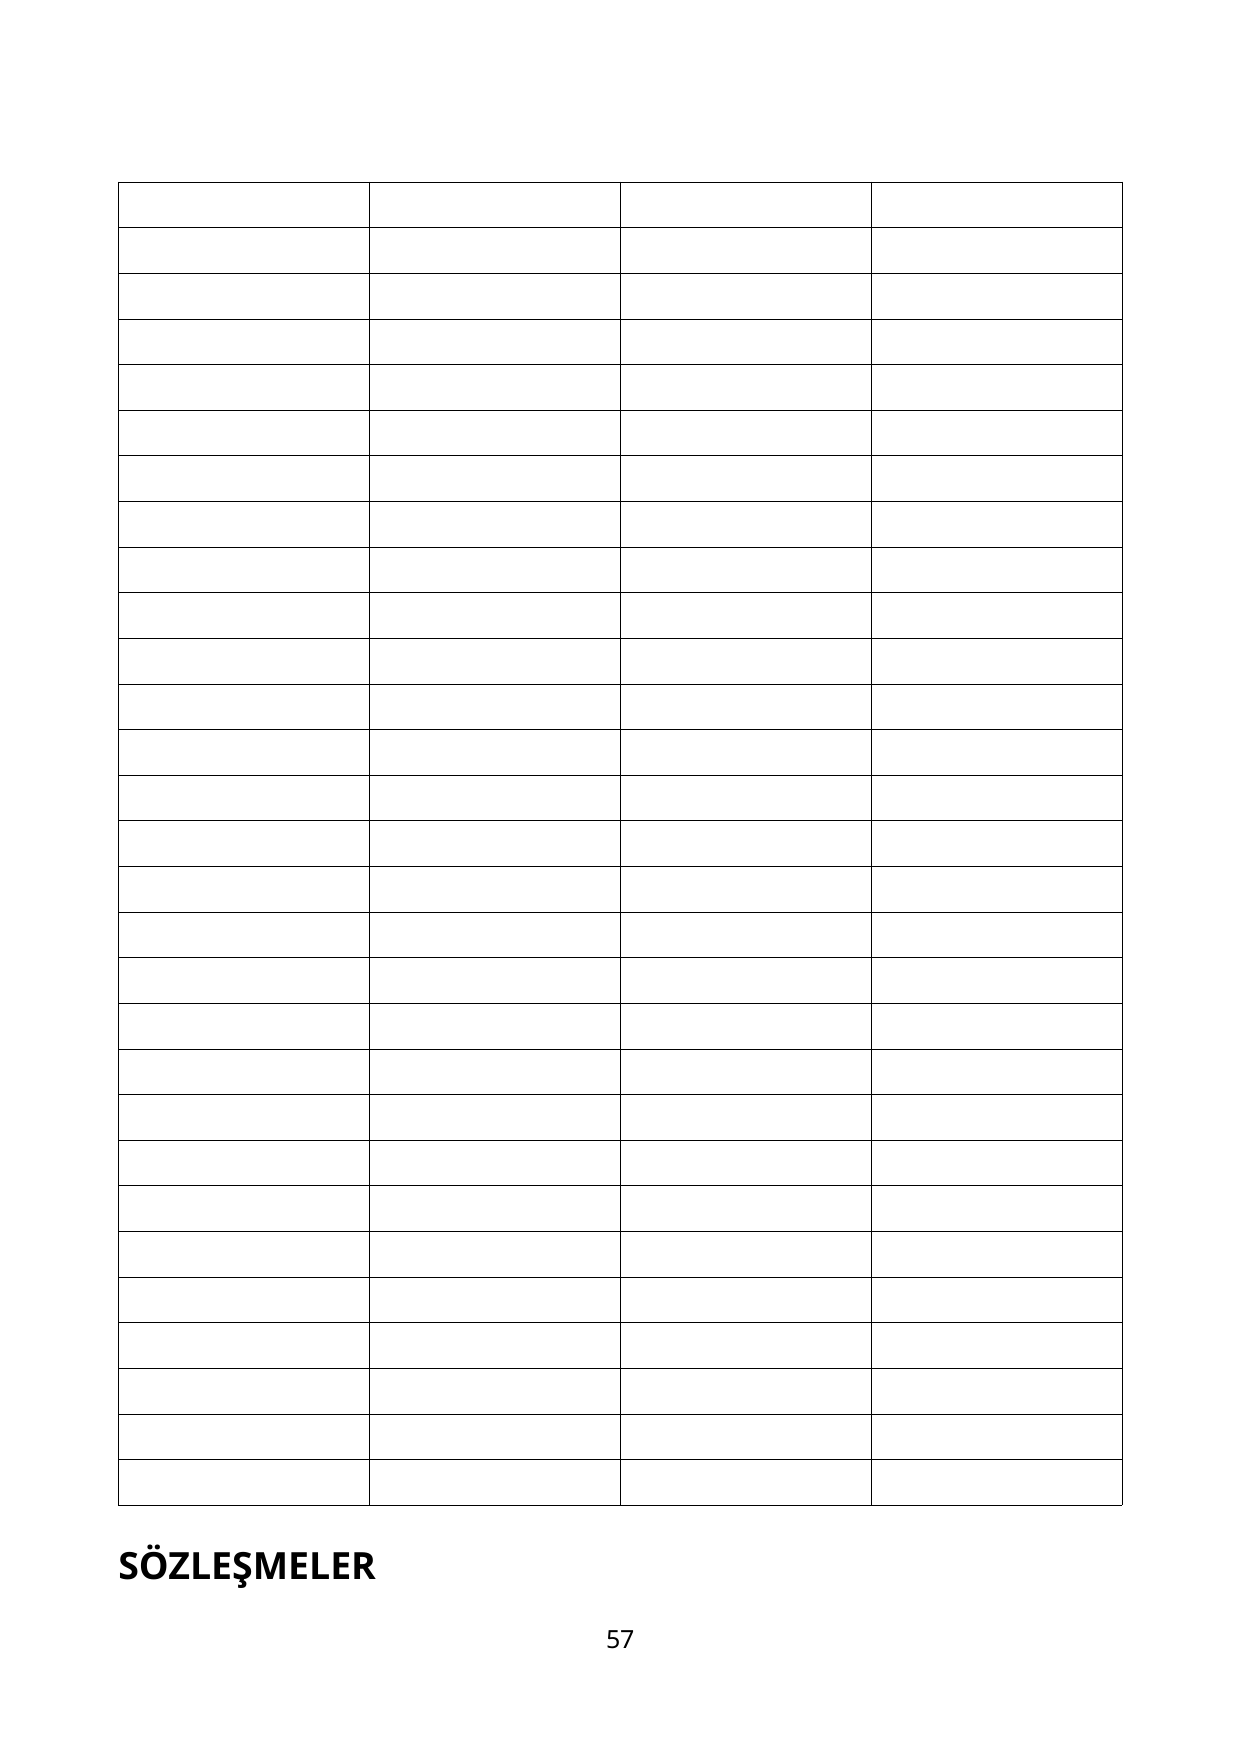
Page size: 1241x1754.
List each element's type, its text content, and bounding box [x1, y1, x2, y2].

table_cell [621, 639, 871, 683]
table_cell [621, 183, 871, 227]
table_cell [872, 456, 1122, 501]
table_cell [119, 1278, 369, 1322]
table_cell [370, 365, 620, 410]
table_cell [119, 1141, 369, 1185]
table_cell [872, 639, 1122, 683]
table_cell [119, 1095, 369, 1140]
table_cell [872, 1278, 1122, 1322]
table_cell [370, 958, 620, 1003]
table_cell [621, 365, 871, 410]
table_cell [370, 913, 620, 957]
table_cell [119, 593, 369, 638]
table_cell [119, 1460, 369, 1505]
table_cell [621, 1369, 871, 1413]
table_cell [872, 365, 1122, 410]
table_cell [621, 1004, 871, 1048]
table_cell [621, 1050, 871, 1094]
table_cell [872, 502, 1122, 547]
table_cell [370, 320, 620, 364]
table_cell [872, 1095, 1122, 1140]
table_cell [872, 685, 1122, 729]
table_cell [621, 593, 871, 638]
table_cell [370, 639, 620, 683]
text SÖZLEŞMELER [118, 1539, 1122, 1590]
table_cell [370, 1415, 620, 1459]
table_cell [621, 411, 871, 455]
table_cell [370, 183, 620, 227]
table_cell [370, 867, 620, 912]
table_cell [621, 1415, 871, 1459]
table_cell [119, 639, 369, 683]
table_cell [872, 867, 1122, 912]
table_cell [119, 958, 369, 1003]
table_cell [621, 228, 871, 273]
table_cell [370, 1186, 620, 1231]
table_cell [872, 411, 1122, 455]
table_cell [621, 776, 871, 820]
table_cell [621, 1460, 871, 1505]
table_cell [119, 730, 369, 775]
table_cell [370, 411, 620, 455]
table_cell [119, 456, 369, 501]
table_cell [370, 456, 620, 501]
table_cell [370, 821, 620, 866]
table_cell [370, 1369, 620, 1413]
table_cell [119, 365, 369, 410]
table_cell [119, 776, 369, 820]
table_cell [872, 776, 1122, 820]
table_cell [119, 1232, 369, 1277]
table_cell [370, 1095, 620, 1140]
table_cell [370, 1278, 620, 1322]
table_cell [872, 548, 1122, 592]
table_cell [621, 821, 871, 866]
table_cell [621, 274, 871, 318]
table_cell [872, 183, 1122, 227]
table_cell [872, 228, 1122, 273]
table_cell [119, 913, 369, 957]
table_cell [370, 1004, 620, 1048]
table_cell [370, 502, 620, 547]
table_cell [370, 274, 620, 318]
table_cell [621, 1323, 871, 1368]
table_cell [872, 1232, 1122, 1277]
table_cell [119, 1369, 369, 1413]
table_cell [621, 1232, 871, 1277]
table_cell [119, 1323, 369, 1368]
table_cell [872, 1050, 1122, 1094]
table_cell [370, 593, 620, 638]
table_cell [872, 1323, 1122, 1368]
table_cell [872, 821, 1122, 866]
table_cell [621, 913, 871, 957]
table_cell [119, 1415, 369, 1459]
table_cell [119, 274, 369, 318]
table_cell [370, 548, 620, 592]
table_cell [370, 776, 620, 820]
table_cell [872, 1369, 1122, 1413]
table_cell [621, 730, 871, 775]
table_cell [621, 958, 871, 1003]
table_cell [621, 1186, 871, 1231]
table_cell [119, 821, 369, 866]
table_cell [872, 274, 1122, 318]
table_cell [872, 958, 1122, 1003]
table_cell [872, 1415, 1122, 1459]
table_cell [872, 730, 1122, 775]
table_cell [119, 320, 369, 364]
table_cell [872, 1004, 1122, 1048]
table_cell [872, 320, 1122, 364]
table_cell [119, 502, 369, 547]
table_cell [872, 1460, 1122, 1505]
table_cell [872, 1186, 1122, 1231]
table_cell [621, 1278, 871, 1322]
table_cell [621, 1141, 871, 1185]
table_cell [621, 685, 871, 729]
table_cell [370, 228, 620, 273]
table_cell [370, 730, 620, 775]
table_cell [872, 1141, 1122, 1185]
table_cell [119, 1004, 369, 1048]
table_cell [119, 867, 369, 912]
table_cell [370, 1050, 620, 1094]
table_cell [119, 228, 369, 273]
table_cell [621, 502, 871, 547]
table_cell [621, 456, 871, 501]
table_cell [621, 1095, 871, 1140]
table_cell [872, 913, 1122, 957]
table_cell [370, 685, 620, 729]
table_cell [370, 1460, 620, 1505]
table_cell [119, 1050, 369, 1094]
table_cell [119, 411, 369, 455]
table_cell [872, 593, 1122, 638]
table_cell [621, 548, 871, 592]
table_cell [370, 1323, 620, 1368]
table_cell [119, 1186, 369, 1231]
table_cell [621, 867, 871, 912]
table_cell [370, 1232, 620, 1277]
table_cell [119, 548, 369, 592]
table_cell [119, 183, 369, 227]
table_cell [119, 685, 369, 729]
table_cell [621, 320, 871, 364]
table_cell [370, 1141, 620, 1185]
